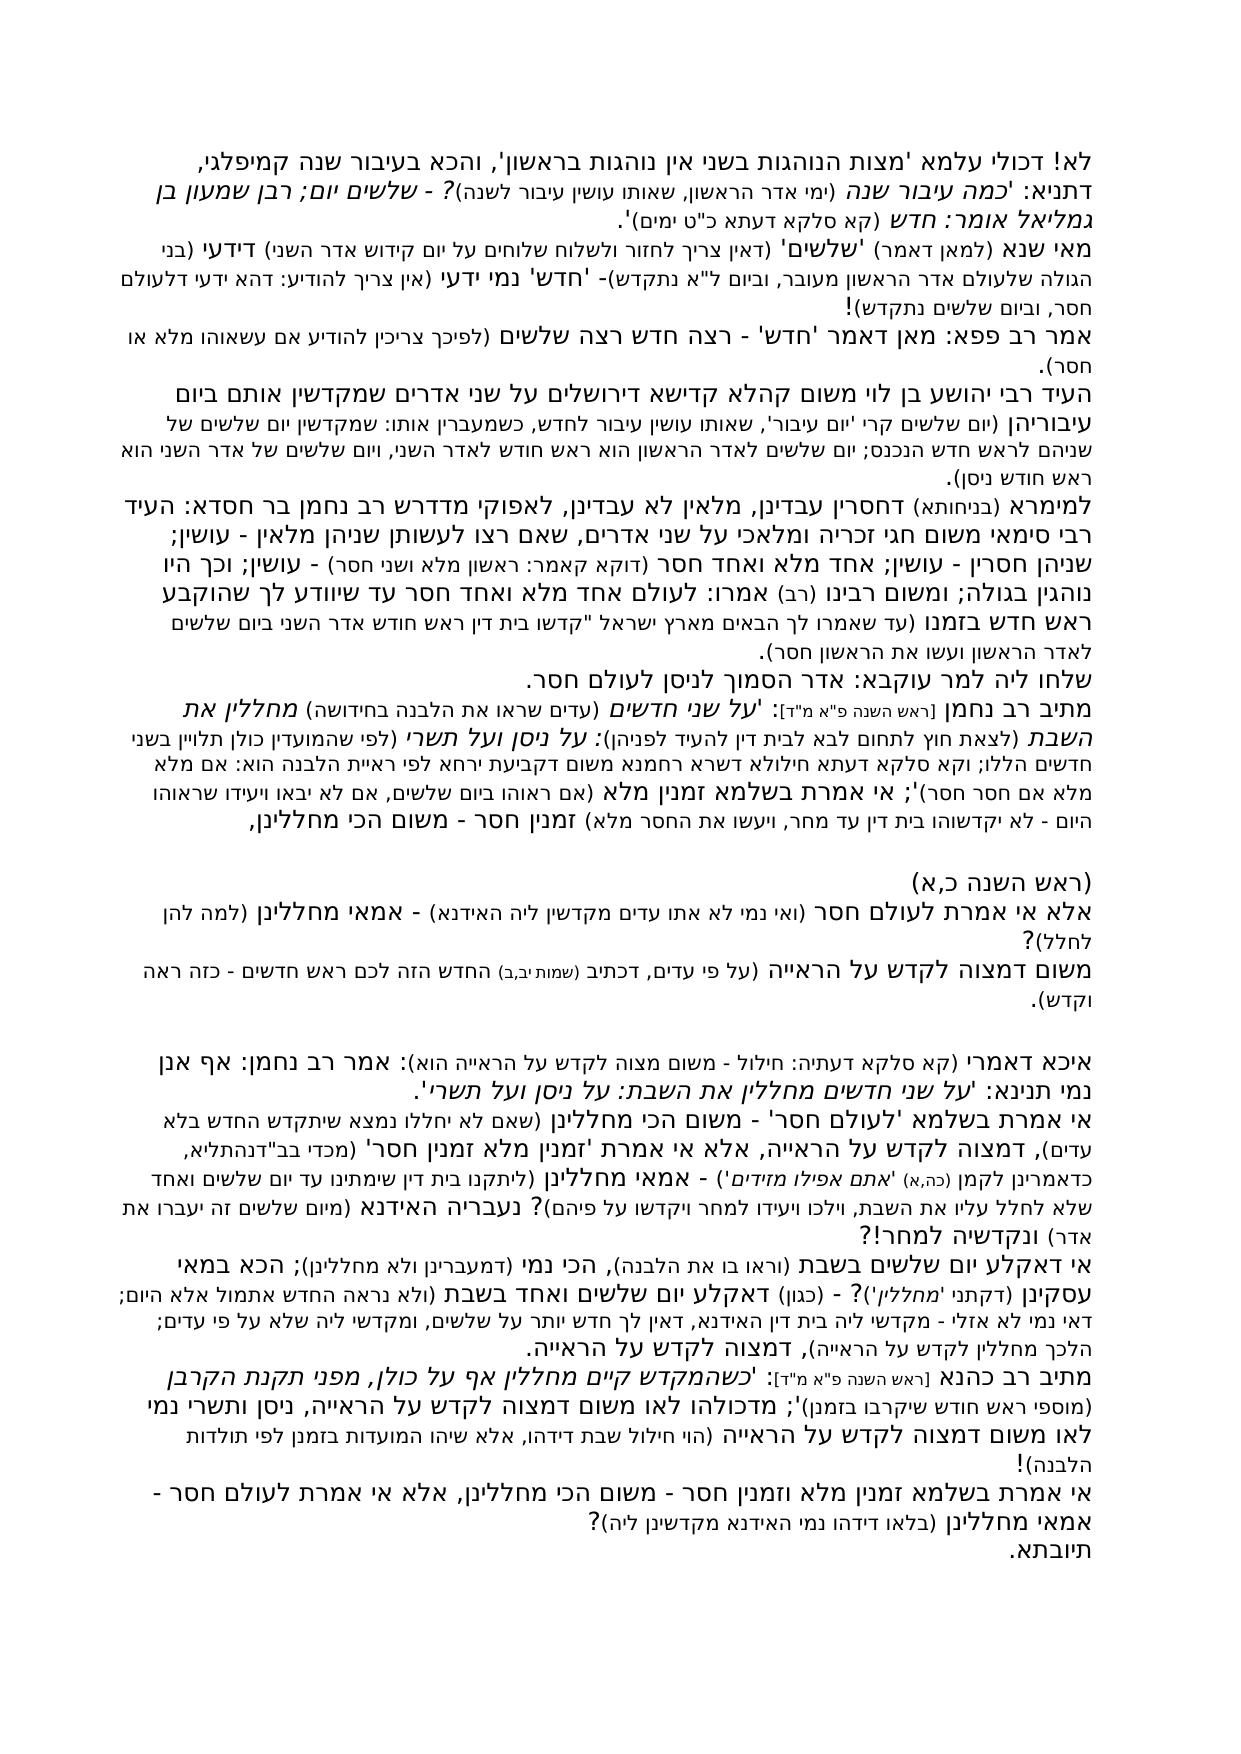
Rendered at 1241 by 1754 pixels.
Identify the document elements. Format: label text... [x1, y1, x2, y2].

text מתיב רב נחמן [ראש השנה פ"א מ"ד]: 'על שני חדשים (עדים שראו את הלבנה בחידושה) מחללין את השבת (לצאת חוץ לתחום לבא לבית דין להעיד לפניהן): על ניסן ועל תשרי (לפי שהמועדין כולן תלויין בשני חדשים הללו; וקא סלקא דעתא חילולא דשרא רחמנא משום דקביעת ירחא לפי ראיית הלבנה הוא: אם מלא מלא אם חסר חסר)'; אי אמרת בשלמא זמנין מלא (אם ראוהו ביום שלשים, אם לא יבאו ויעידו שראוהו היום - לא יקדשוהו בית דין עד מחר, ויעשו את החסר מלא) זמנין חסר - משום הכי מחללינן, [118, 694, 1092, 835]
text לא! דכולי עלמא 'מצות הנוהגות בשני אין נוהגות בראשון', והכא בעיבור שנה קמיפלגי, דתניא: 'כמה עיבור שנה (ימי אדר הראשון, שאותו עושין עיבור לשנה)? - שלשים יום; רבן שמעון בן גמליאל אומר: חדש (קא סלקא דעתא כ"ט ימים)'. [118, 148, 1092, 234]
text (ראש השנה כ,א) [118, 869, 1092, 898]
text אלא אי אמרת לעולם חסר (ואי נמי לא אתו עדים מקדשין ליה האידנא) - אמאי מחללינן (למה להן לחלל)? [118, 898, 1092, 956]
text תיובתא. [118, 1536, 1092, 1565]
text אי אמרת בשלמא זמנין מלא וזמנין חסר - משום הכי מחללינן, אלא אי אמרת לעולם חסר - אמאי מחללינן (בלאו דידהו נמי האידנא מקדשינן ליה)? [118, 1478, 1092, 1536]
text מתיב רב כהנא [ראש השנה פ"א מ"ד]: 'כשהמקדש קיים מחללין אף על כולן, מפני תקנת הקרבן (מוספי ראש חודש שיקרבו בזמנן)'; מדכולהו לאו משום דמצוה לקדש על הראייה, ניסן ותשרי נמי לאו משום דמצוה לקדש על הראייה (הוי חילול שבת דידהו, אלא שיהו המועדות בזמנן לפי תולדות הלבנה)! [118, 1362, 1092, 1478]
text משום דמצוה לקדש על הראייה (על פי עדים, דכתיב (שמות יב,ב) החדש הזה לכם ראש חדשים - כזה ראה וקדש). [118, 956, 1092, 1013]
text אי אמרת בשלמא 'לעולם חסר' - משום הכי מחללינן (שאם לא יחללו נמצא שיתקדש החדש בלא עדים), דמצוה לקדש על הראייה, אלא אי אמרת 'זמנין מלא זמנין חסר' (מכדי בב"דנהתליא, כדאמרינן לקמן (כה,א) 'אתם אפילו מזידים') - אמאי מחללינן (ליתקנו בית דין שימתינו עד יום שלשים ואחד שלא לחלל עליו את השבת, וילכו ויעידו למחר ויקדשו על פיהם)? נעבריה האידנא (מיום שלשים זה יעברו את אדר) ונקדשיה למחר!? [118, 1105, 1092, 1250]
text העיד רבי יהושע בן לוי משום קהלא קדישא דירושלים על שני אדרים שמקדשין אותם ביום עיבוריהן (יום שלשים קרי 'יום עיבור', שאותו עושין עיבור לחדש, כשמעברין אותו: שמקדשין יום שלשים של שניהם לראש חדש הנכנס; יום שלשים לאדר הראשון הוא ראש חודש לאדר השני, ויום שלשים של אדר השני הוא ראש חודש ניסן). [118, 379, 1092, 491]
text מאי שנא (למאן דאמר) 'שלשים' (דאין צריך לחזור ולשלוח שלוחים על יום קידוש אדר השני) דידעי (בני הגולה שלעולם אדר הראשון מעובר, וביום ל"א נתקדש)- 'חדש' נמי ידעי (אין צריך להודיע: דהא ידעי דלעולם חסר, וביום שלשים נתקדש)! [118, 234, 1092, 321]
text שלחו ליה למר עוקבא: אדר הסמוך לניסן לעולם חסר. [118, 665, 1092, 694]
text אמר רב פפא: מאן דאמר 'חדש' - רצה חדש רצה שלשים (לפיכך צריכין להודיע אם עשאוהו מלא או חסר). [118, 321, 1092, 379]
text למימרא (בניחותא) דחסרין עבדינן, מלאין לא עבדינן, לאפוקי מדדרש רב נחמן בר חסדא: העיד רבי סימאי משום חגי זכריה ומלאכי על שני אדרים, שאם רצו לעשותן שניהן מלאין - עושין; שניהן חסרין - עושין; אחד מלא ואחד חסר (דוקא קאמר: ראשון מלא ושני חסר) - עושין; וכך היו נוהגין בגולה; ומשום רבינו (רב) אמרו: לעולם אחד מלא ואחד חסר עד שיוודע לך שהוקבע ראש חדש בזמנו (עד שאמרו לך הבאים מארץ ישראל "קדשו בית דין ראש חודש אדר השני ביום שלשים לאדר הראשון ועשו את הראשון חסר). [118, 491, 1092, 665]
text אי דאקלע יום שלשים בשבת (וראו בו את הלבנה), הכי נמי (דמעברינן ולא מחללינן); הכא במאי עסקינן (דקתני 'מחללין')? - (כגון) דאקלע יום שלשים ואחד בשבת (ולא נראה החדש אתמול אלא היום; דאי נמי לא אזלי - מקדשי ליה בית דין האידנא, דאין לך חדש יותר על שלשים, ומקדשי ליה שלא על פי עדים; הלכך מחללין לקדש על הראייה), דמצוה לקדש על הראייה. [118, 1250, 1092, 1362]
text איכא דאמרי (קא סלקא דעתיה: חילול - משום מצוה לקדש על הראייה הוא): אמר רב נחמן: אף אנן נמי תנינא: 'על שני חדשים מחללין את השבת: על ניסן ועל תשרי'. [118, 1047, 1092, 1105]
